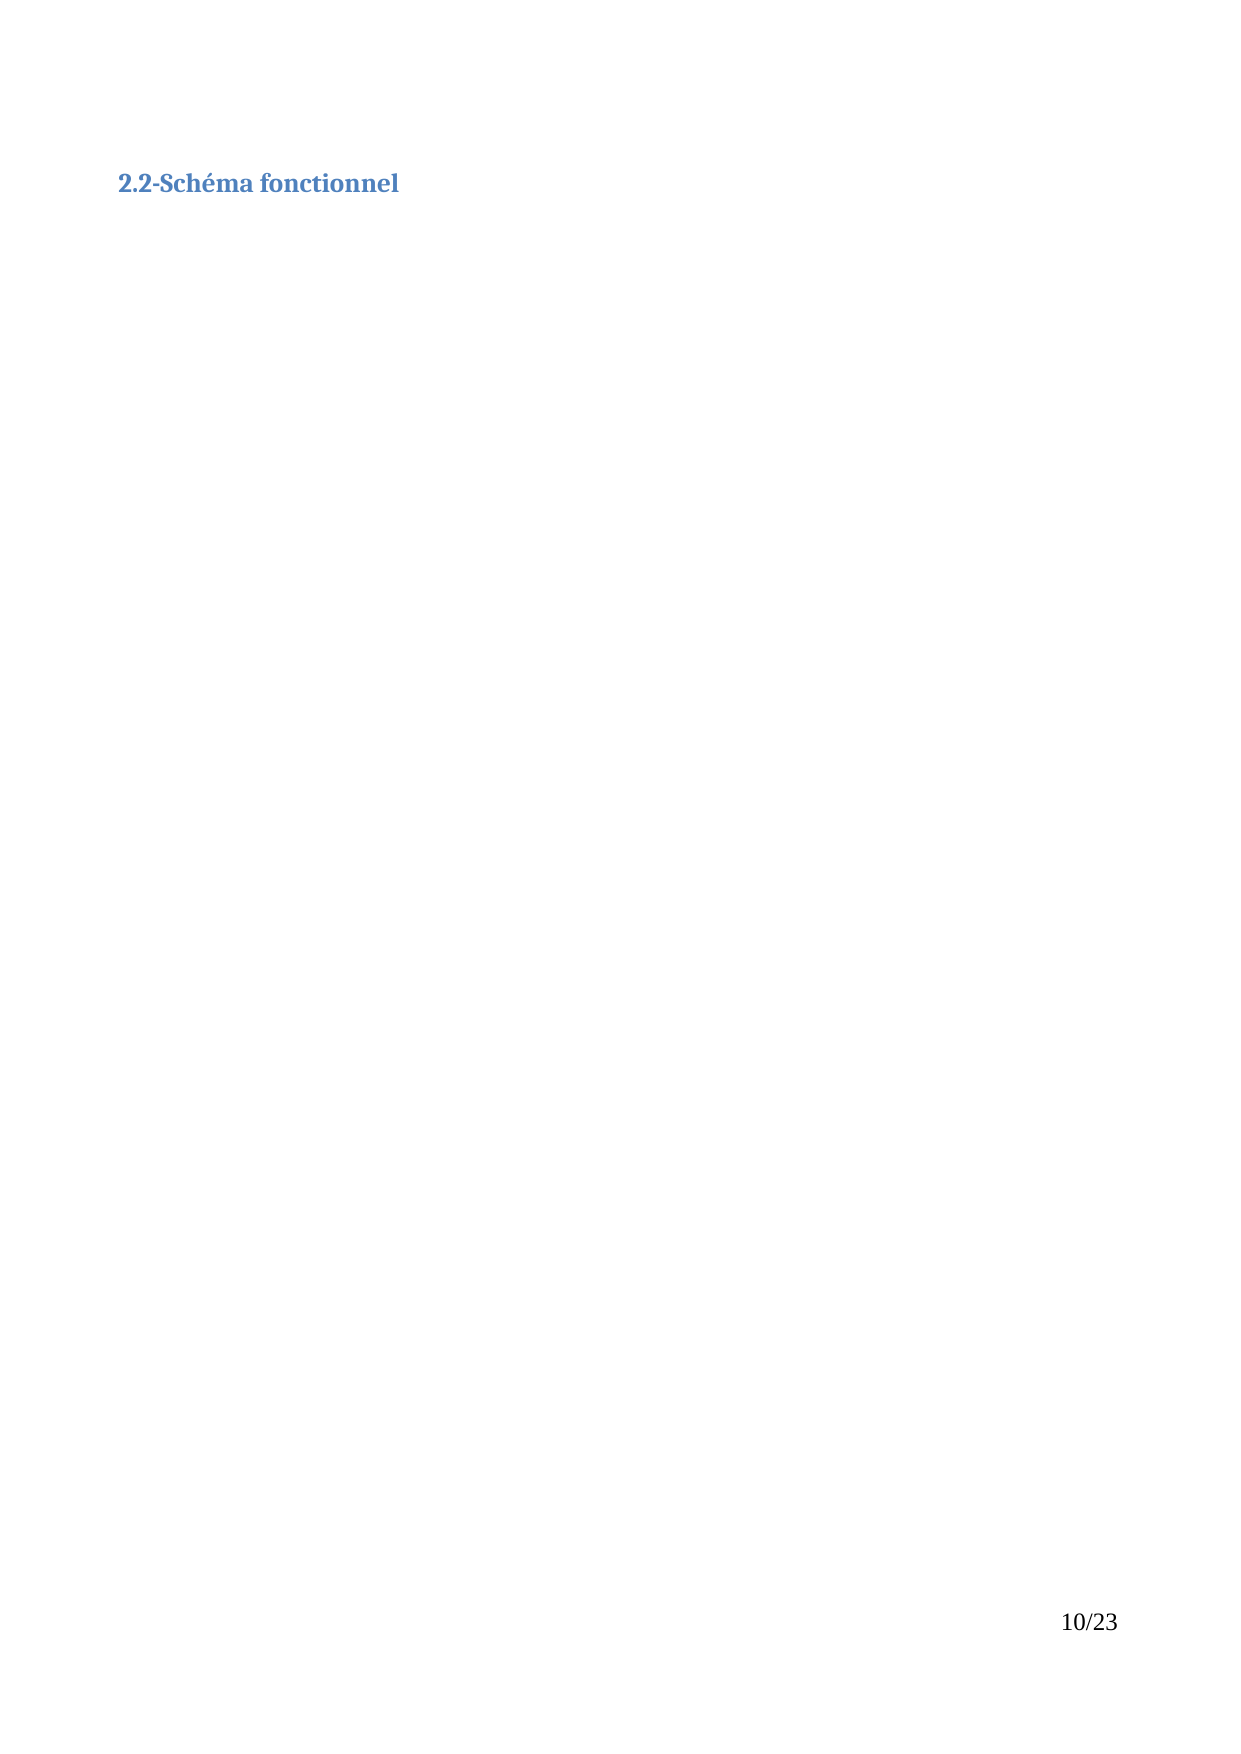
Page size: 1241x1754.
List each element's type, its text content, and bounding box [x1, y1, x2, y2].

subtitle 2.2-Schéma fonctionnel [118, 168, 1122, 199]
